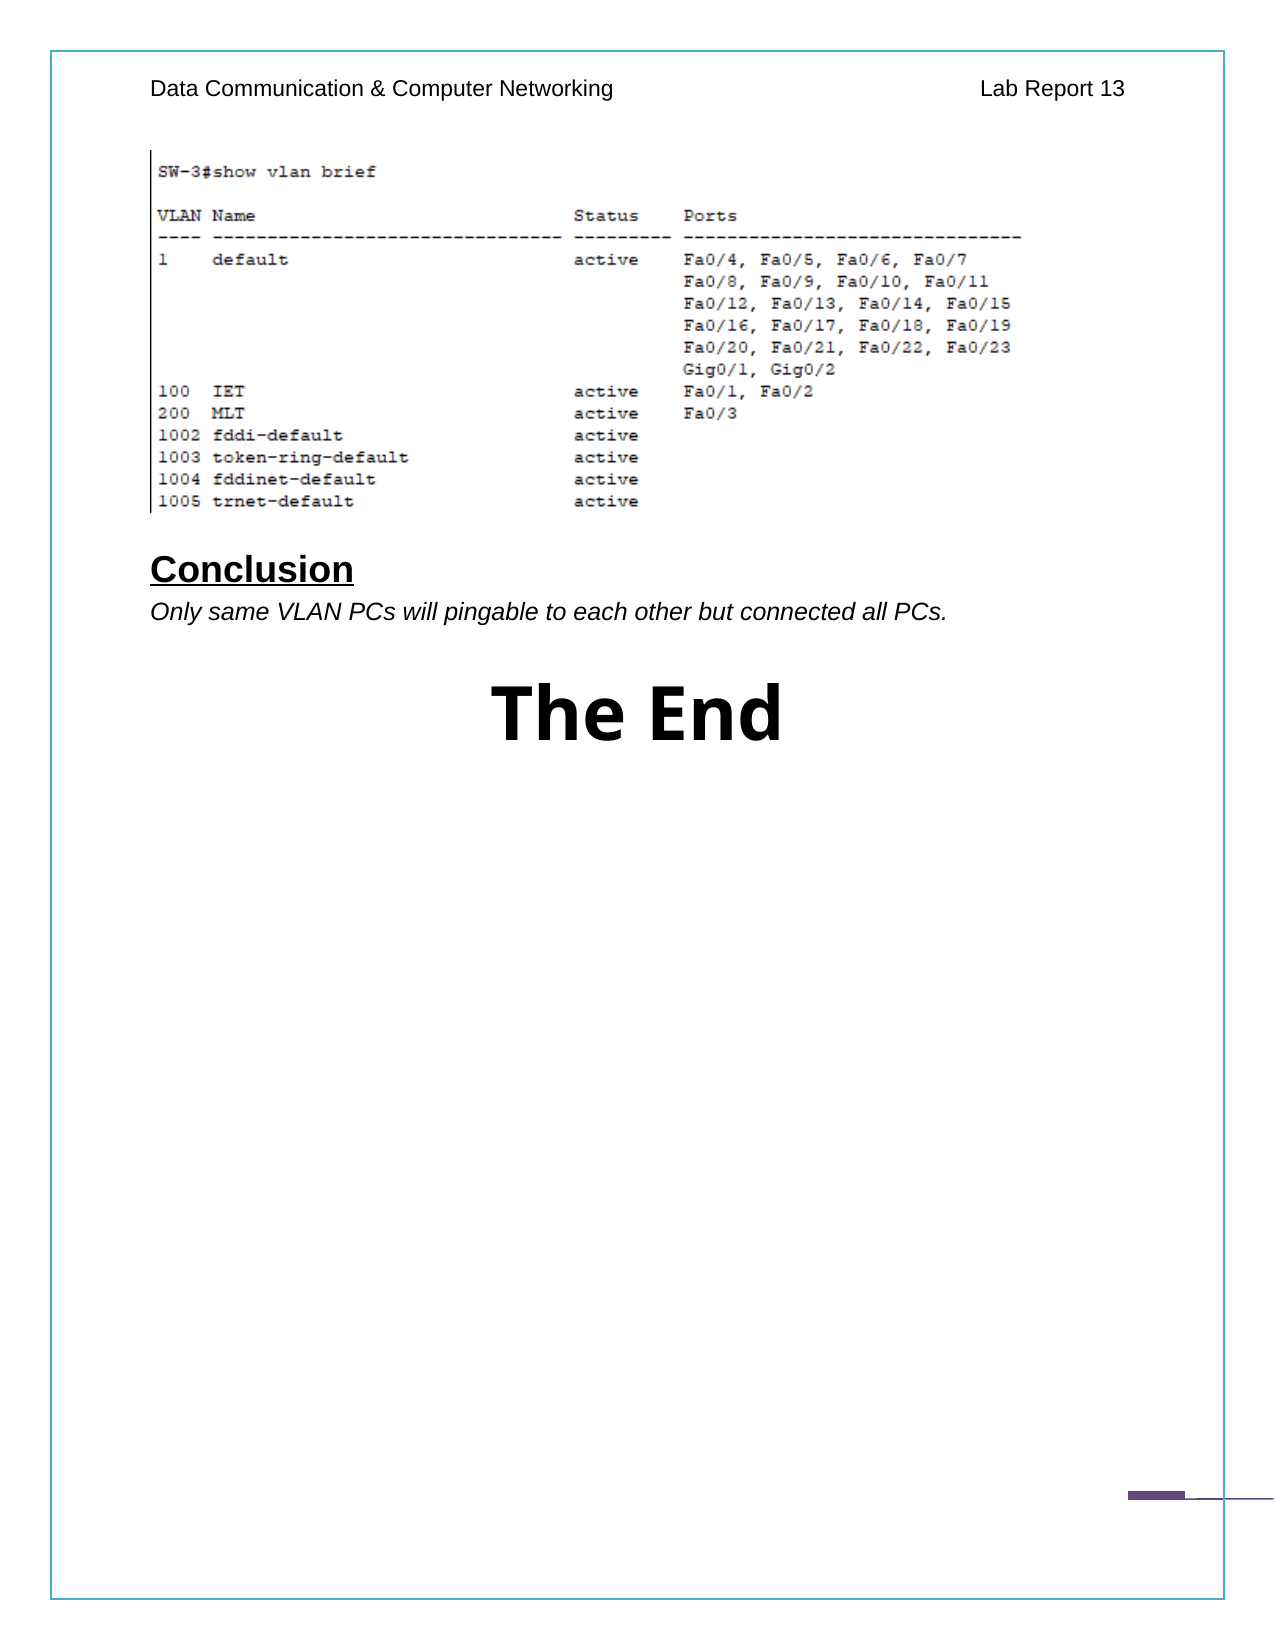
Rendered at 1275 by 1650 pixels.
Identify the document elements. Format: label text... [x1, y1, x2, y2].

picture [150, 150, 1085, 513]
text The End [150, 660, 1125, 762]
text Conclusion [150, 547, 1125, 590]
text Only same VLAN PCs will pingable to each other but connected all PCs. [150, 596, 1125, 625]
